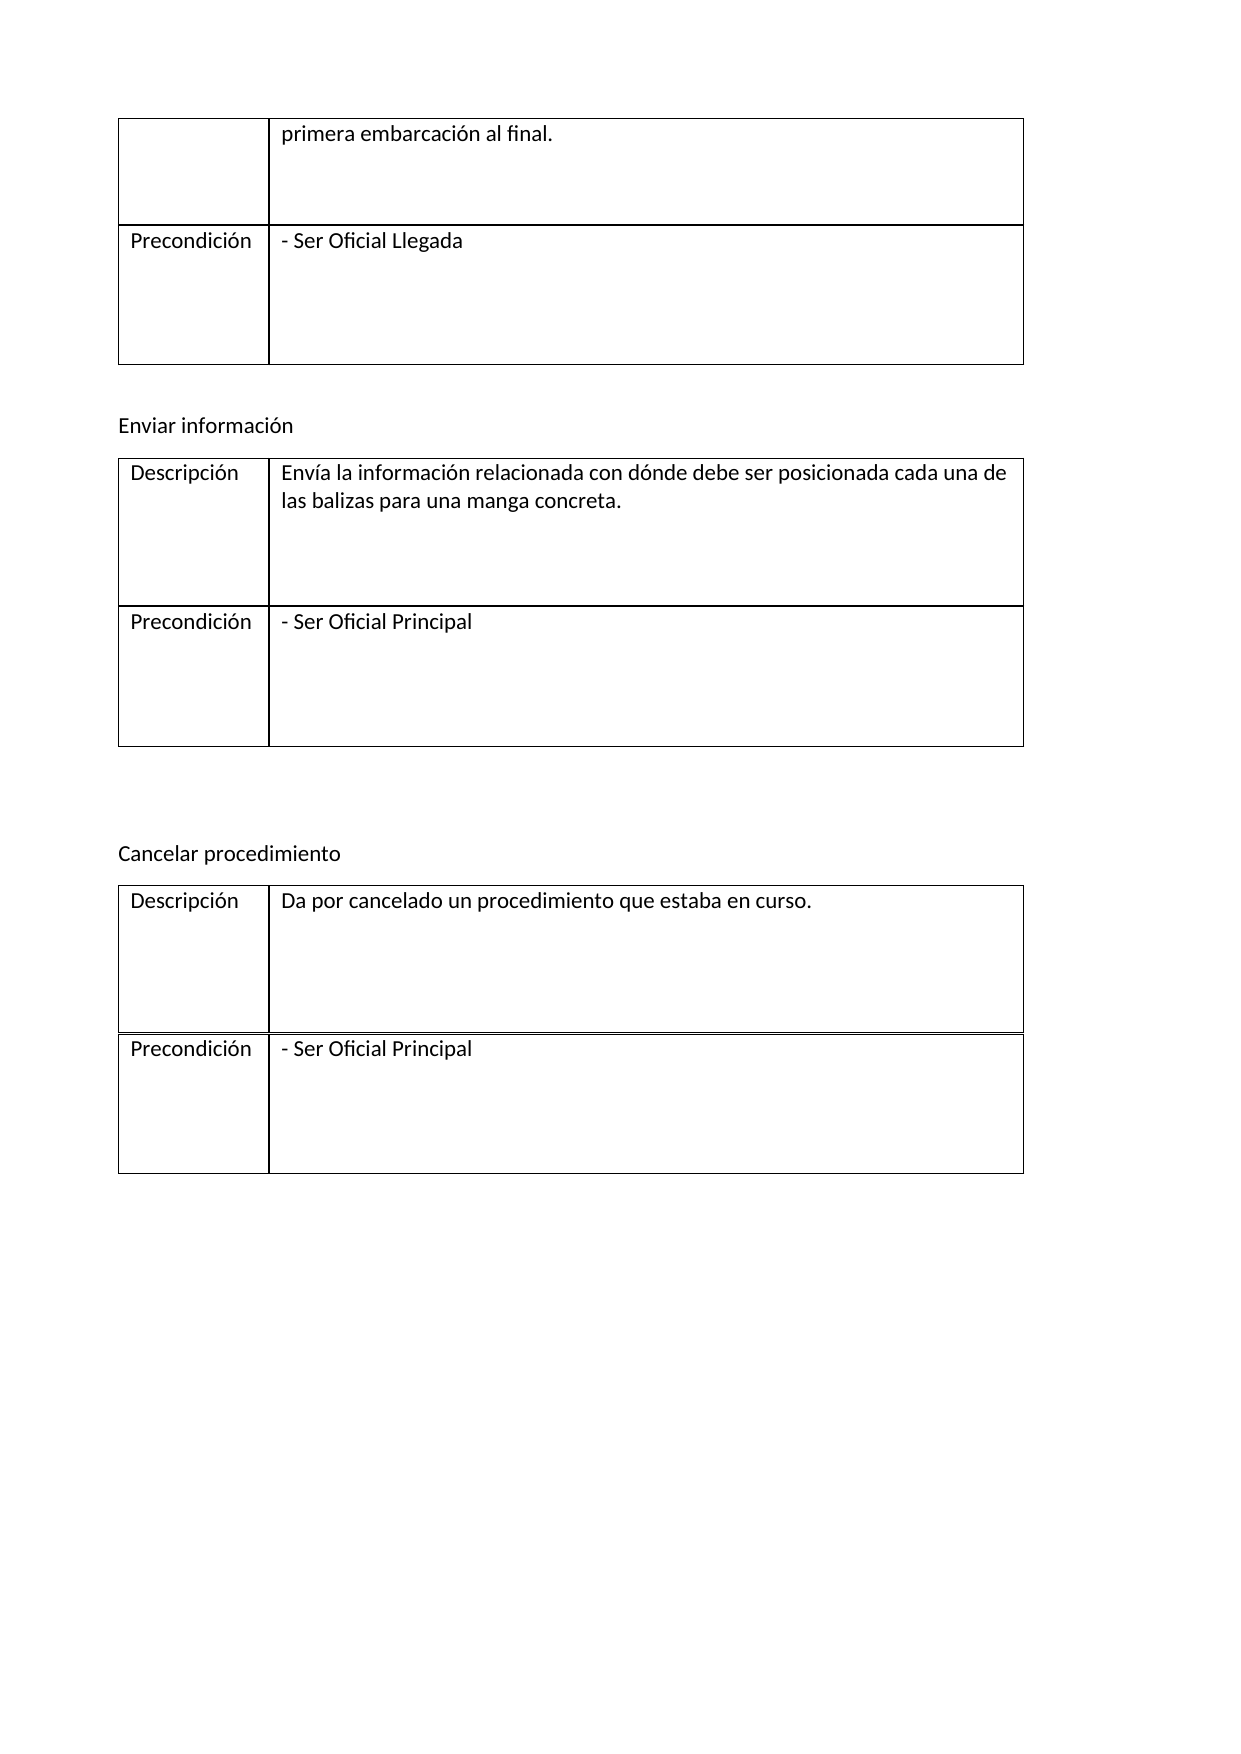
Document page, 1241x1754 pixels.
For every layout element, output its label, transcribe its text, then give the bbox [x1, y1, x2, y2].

table_cell - Ser Oficial Principal [270, 607, 1023, 746]
table_cell Precondición [119, 226, 268, 364]
table_cell - Ser Oficial Principal [270, 1035, 1023, 1173]
text Cancelar procedimiento [118, 839, 1122, 867]
table_header primera embarcación al final. [270, 119, 1023, 224]
table_cell Precondición [119, 1035, 268, 1173]
table_header Descripción [119, 459, 268, 605]
table_header [119, 119, 268, 224]
text Enviar información [118, 411, 1122, 439]
table_header Da por cancelado un procedimiento que estaba en curso. [270, 886, 1023, 1032]
table_cell - Ser Oficial Llegada [270, 226, 1023, 364]
table_header Envía la información relacionada con dónde debe ser posicionada cada una de las balizas para una manga concreta. [270, 459, 1023, 605]
table_header Descripción [119, 886, 268, 1032]
table_cell Precondición [119, 607, 268, 746]
